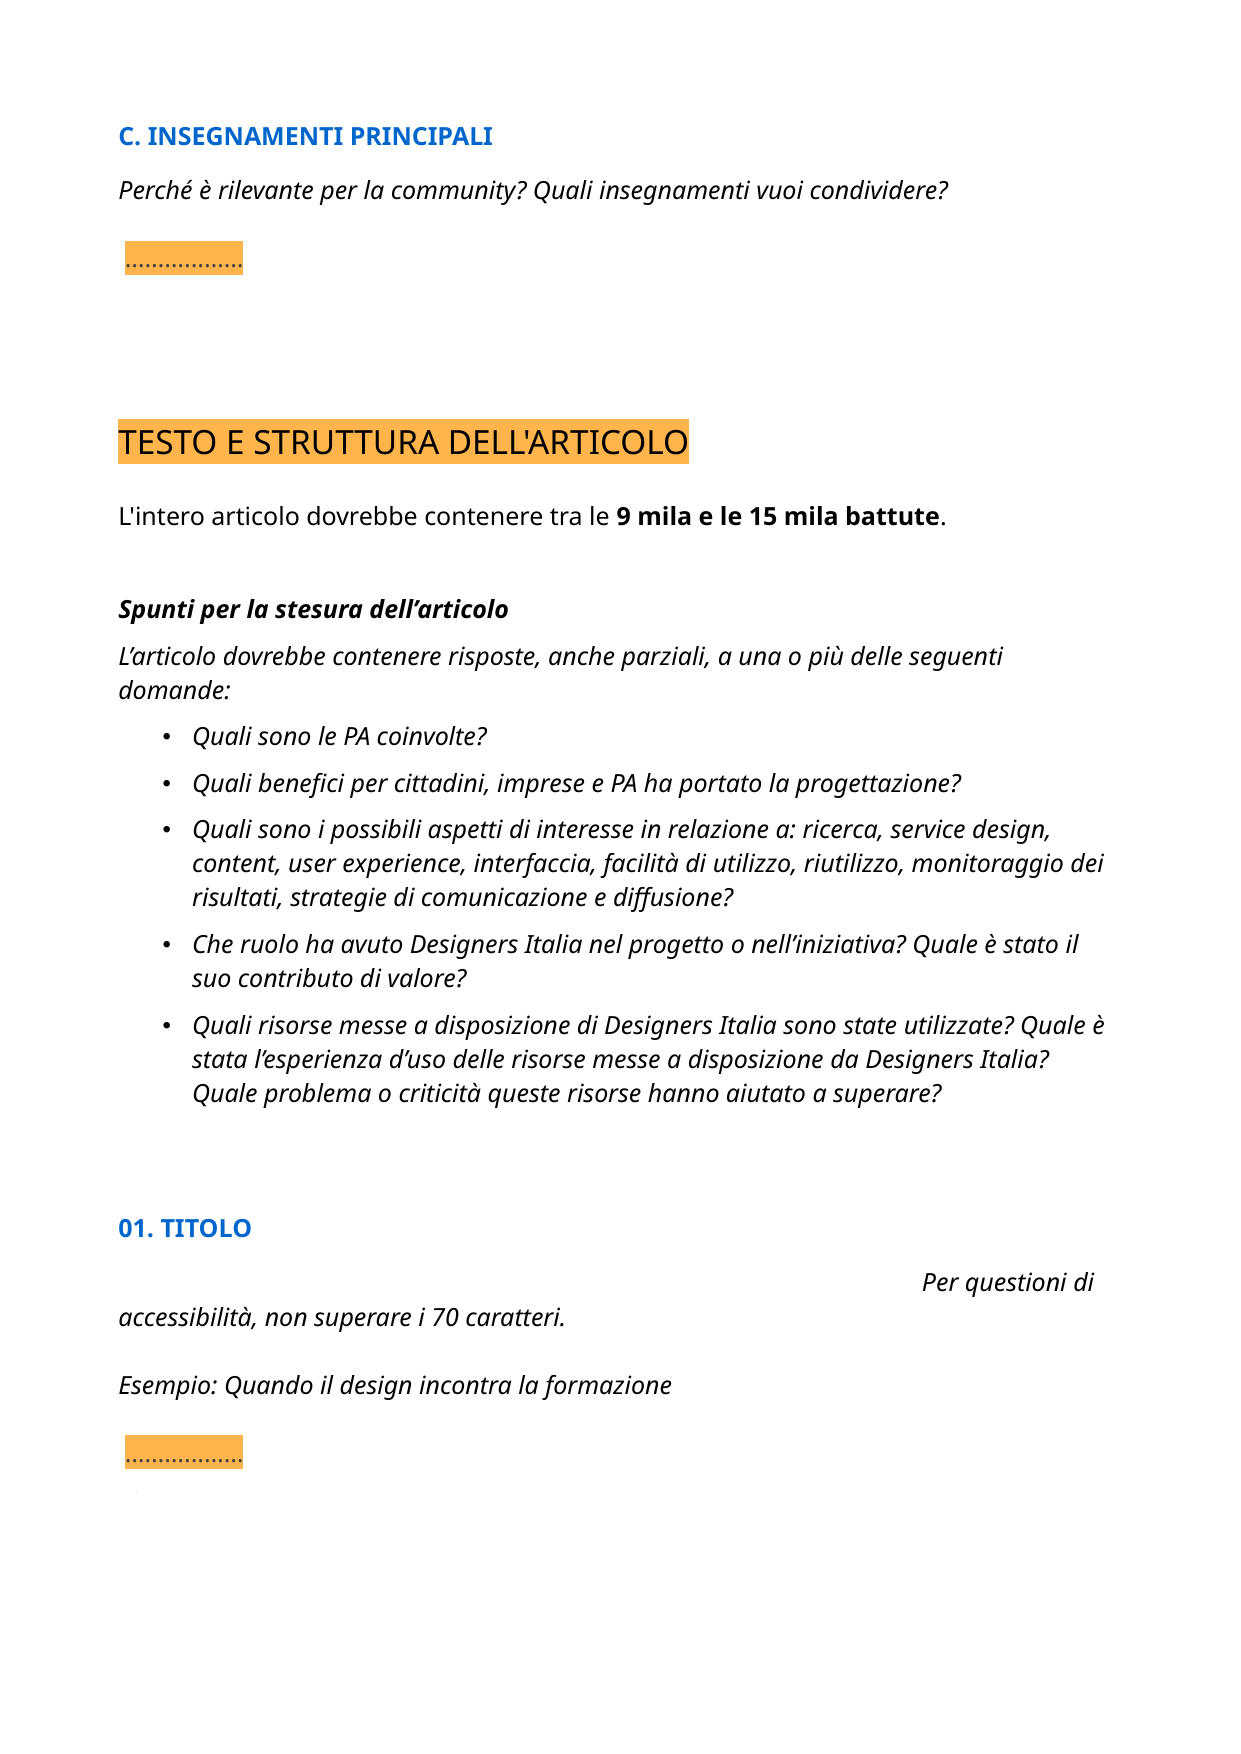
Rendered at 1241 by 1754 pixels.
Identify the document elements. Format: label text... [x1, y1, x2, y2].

list Quali sono i possibili aspetti di interesse in relazione a: ricerca, service design, content, user experience, interfaccia, facilità di utilizzo, riutilizzo, monitoraggio dei risultati, strategie di comunicazione e diffusione? [162, 812, 1122, 914]
text Perché è rilevante per la community? Quali insegnamenti vuoi condividere? [118, 173, 1122, 207]
text L'intero articolo dovrebbe contenere tra le 9 mila e le 15 mila battute. [118, 498, 1122, 533]
text Spunti per la stesura dell’articolo [118, 592, 1122, 626]
text ………...…… [118, 1435, 1122, 1469]
list Che ruolo ha avuto Designers Italia nel progetto o nell’iniziativa? Quale è stato il suo contributo di valore? [162, 927, 1122, 995]
text L’articolo dovrebbe contenere risposte, anche parziali, a una o più delle seguenti domande: [118, 638, 1122, 706]
text ………...…… [118, 241, 1122, 275]
subtitle TESTO E STRUTTURA DELL'ARTICOLO [689, 419, 1109, 464]
text Esempio: Quando il design incontra la formazione [118, 1367, 1122, 1401]
list Quali sono le PA coinvolte? [162, 719, 1122, 753]
subtitle C. INSEGNAMENTI PRINCIPALI [118, 118, 1109, 152]
text Scrivi un titolo che definisca chiaramente il focus principale dell’articolo. Per questioni di accessibilità, non superare i 70 caratteri. [118, 1265, 1122, 1333]
subtitle 01. TITOLO [118, 1210, 1109, 1244]
list Quali risorse messe a disposizione di Designers Italia sono state utilizzate? Quale è stata l’esperienza d’uso delle risorse messe a disposizione da Designers Italia? Quale problema o criticità queste risorse hanno aiutato a superare? [162, 1007, 1122, 1109]
list Quali benefici per cittadini, imprese e PA ha portato la progettazione? [162, 765, 1122, 799]
